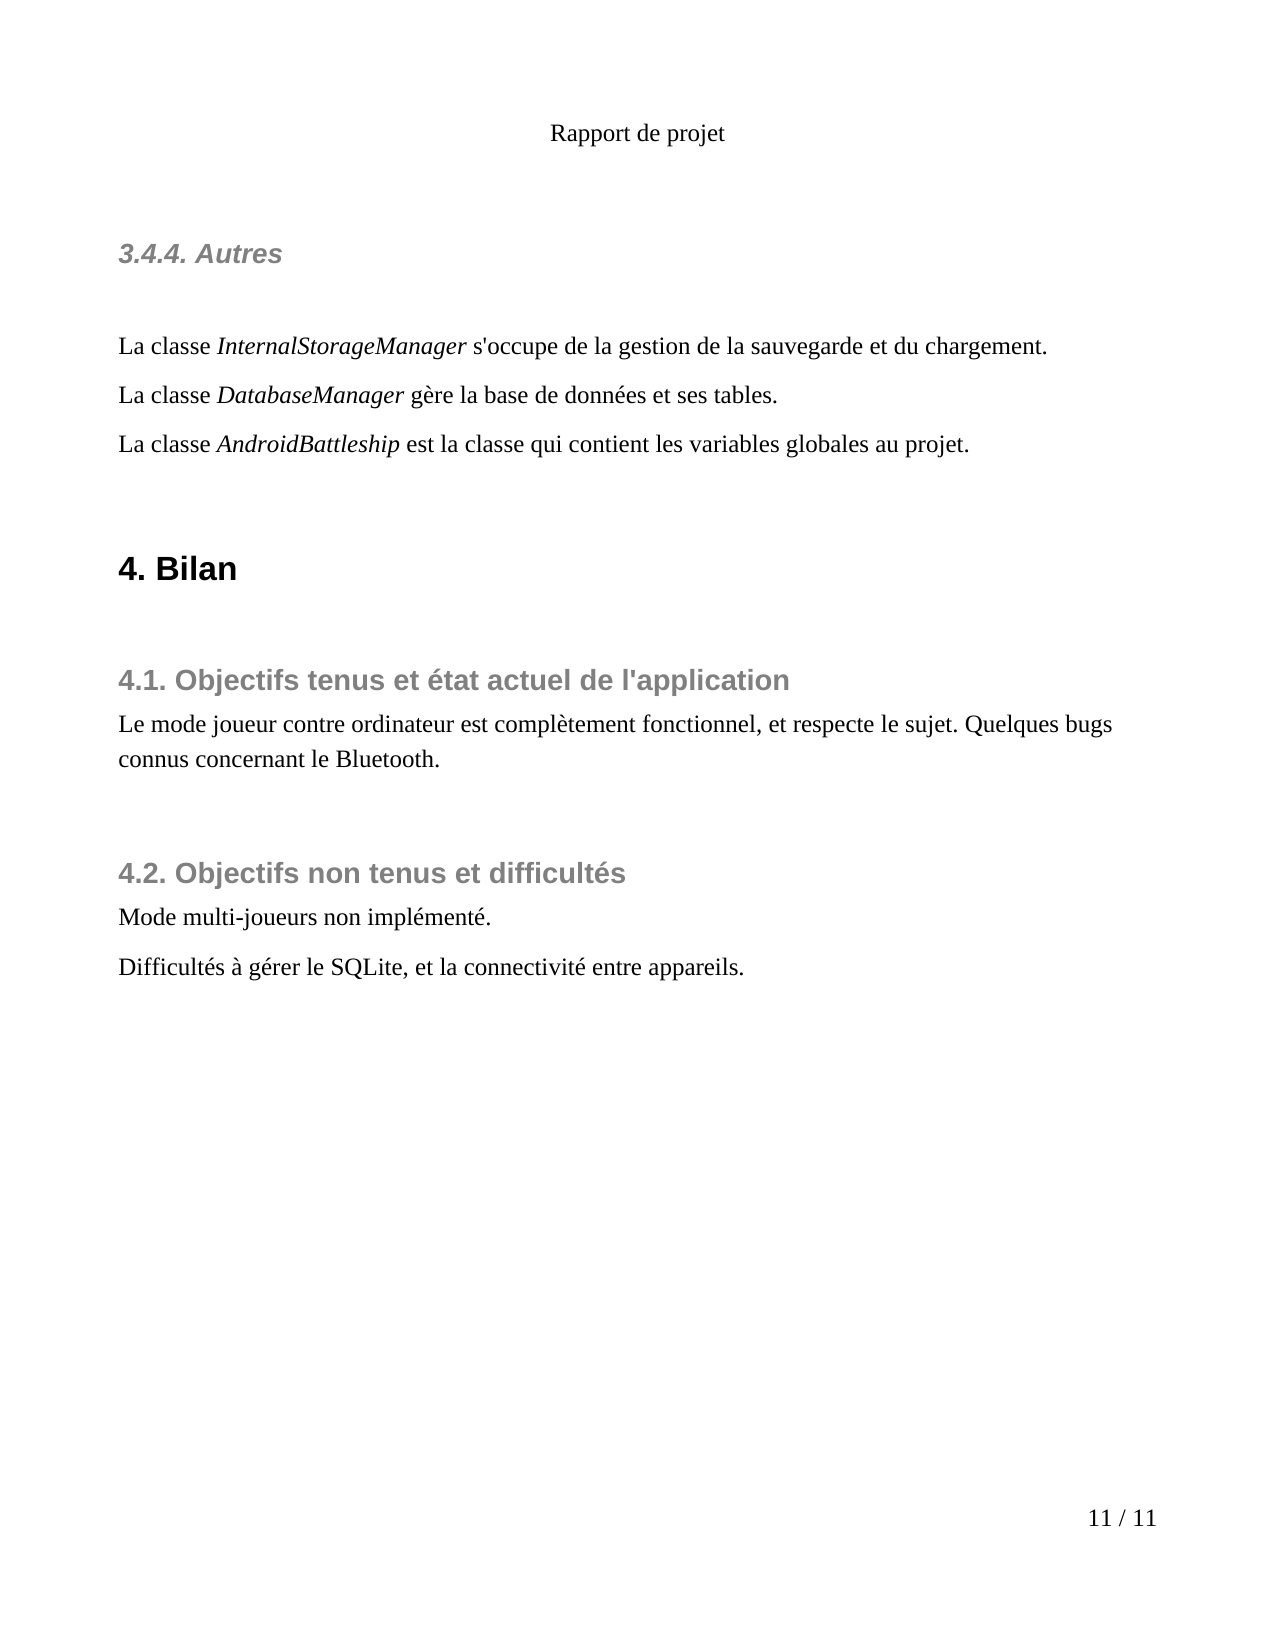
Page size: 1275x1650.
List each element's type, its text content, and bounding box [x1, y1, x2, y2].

text Le mode joueur contre ordinateur est complètement fonctionnel, et respecte le sujet. Quelques bugs connus concernant le Bluetooth. [118, 709, 1157, 772]
text Difficultés à gérer le SQLite, et la connectivité entre appareils. [118, 952, 1157, 980]
subtitle 3.4.4. Autres [118, 238, 1157, 270]
subtitle 4. Bilan [118, 548, 1157, 587]
text La classe DatabaseManager gère la base de données et ses tables. [118, 380, 1157, 409]
text La classe AndroidBattleship est la classe qui contient les variables globales au projet. [118, 429, 1157, 458]
text Mode multi-joueurs non implémenté. [118, 902, 1157, 931]
text La classe InternalStorageManager s'occupe de la gestion de la sauvegarde et du chargement. [118, 331, 1157, 360]
subtitle 4.2. Objectifs non tenus et difficultés [118, 856, 1157, 890]
subtitle 4.1. Objectifs tenus et état actuel de l'application [118, 663, 1157, 697]
